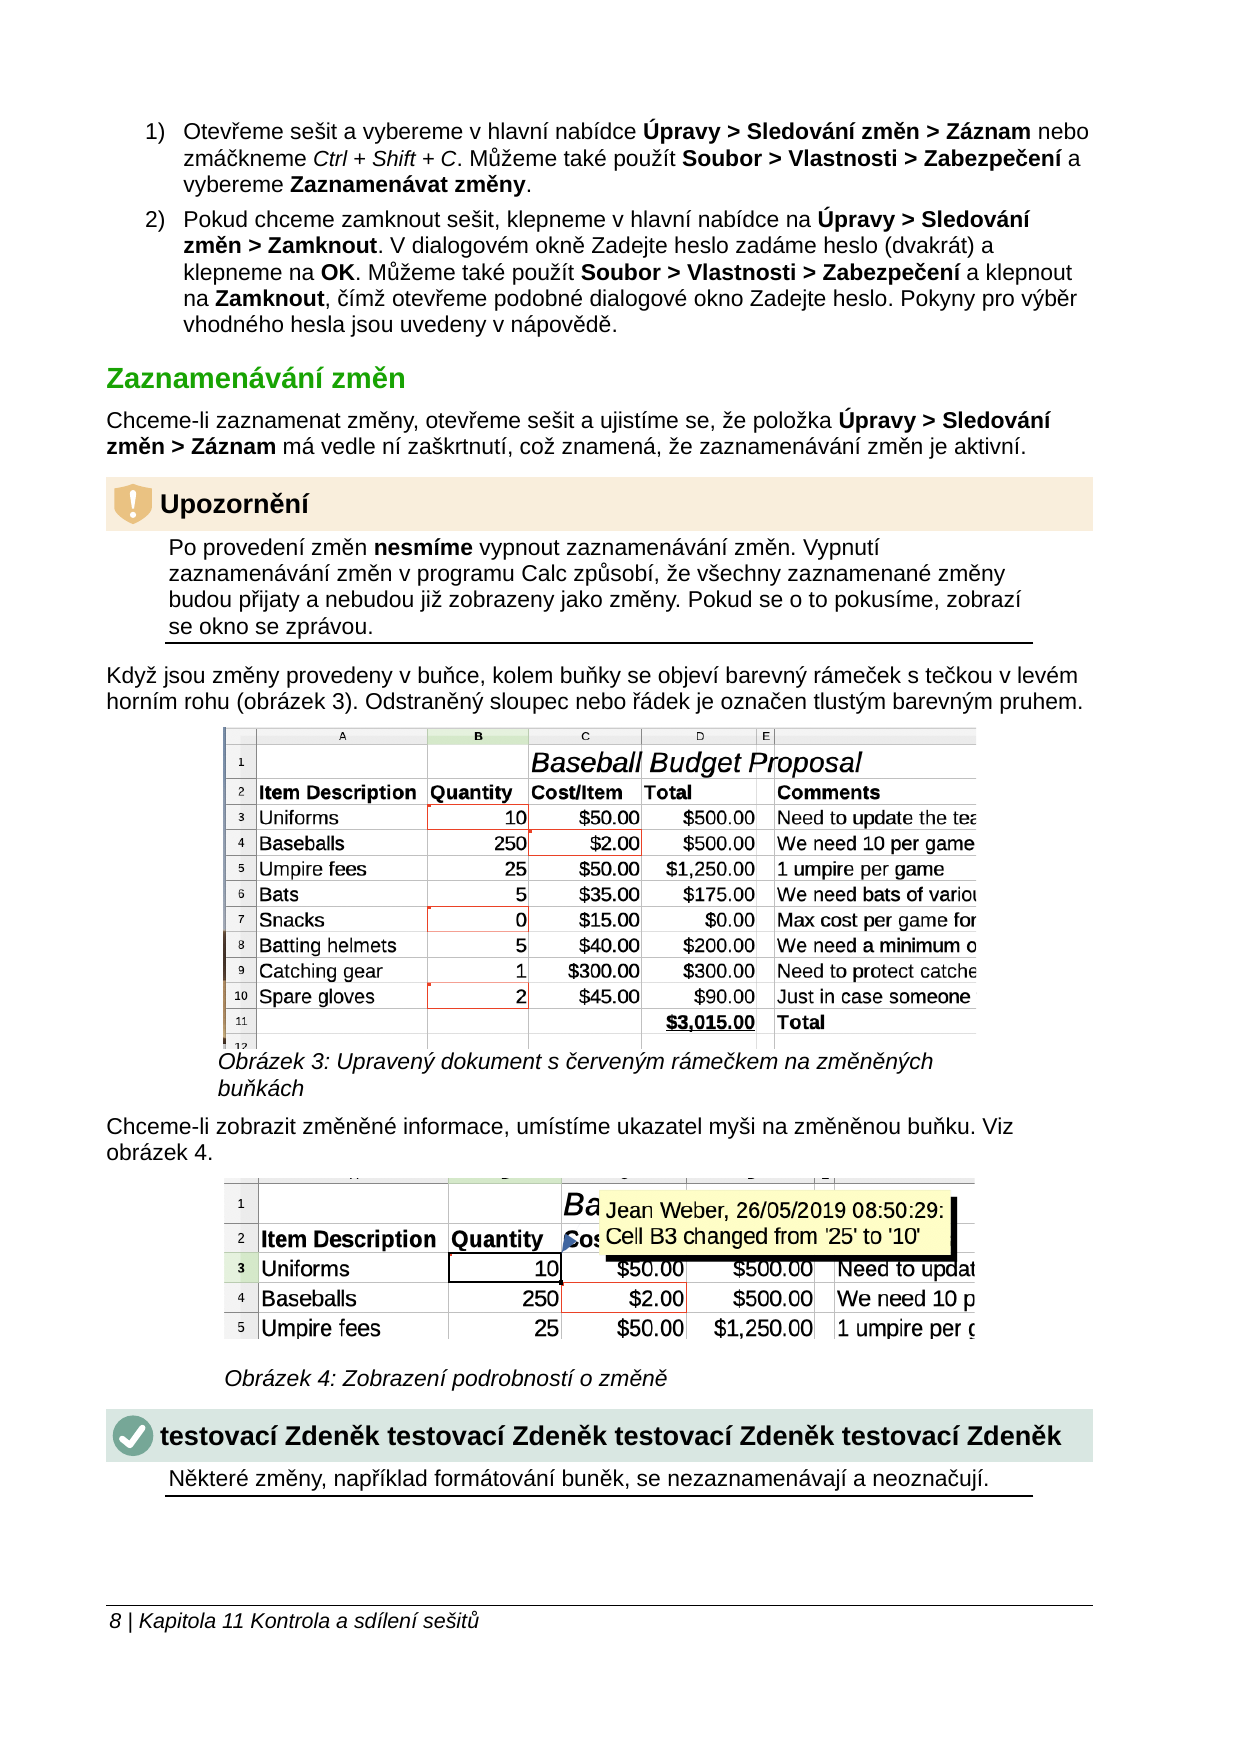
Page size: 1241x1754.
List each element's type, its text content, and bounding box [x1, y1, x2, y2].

list Pokud chceme zamknout sešit, klepneme v hlavní nabídce na Úpravy > Sledování změn > Zamknout. V dialogovém okně Zadejte heslo zadáme heslo (dvakrát) a klepneme na OK. Můžeme také použít Soubor > Vlastnosti > Zabezpečení a klepnout na Zamknout, čímž otevřeme podobné dialogové okno Zadejte heslo. Pokyny pro výběr vhodného hesla jsou uvedeny v nápovědě. [165, 206, 1093, 338]
subtitle Upozornění [106, 477, 1093, 531]
text Když jsou změny provedeny v buňce, kolem buňky se objeví barevný rámeček s tečkou v levém horním rohu (obrázek 3). Odstraněný sloupec nebo řádek je označen tlustým barevným pruhem. [106, 662, 1093, 714]
list Chceme-li zaznamenat změny, otevřeme sešit a ujistíme se, že položka Úpravy > Sledování změn > Záznam má vedle ní zaškrtnutí, což znamená, že zaznamenávání změn je aktivní. [106, 407, 1093, 459]
subtitle testovací Zdeněk testovací Zdeněk testovací Zdeněk testovací Zdeněk [106, 1409, 1093, 1462]
text Po provedení změn nesmíme vypnout zaznamenávání změn. Vypnutí zaznamenávání změn v programu Calc způsobí, že všechny zaznamenané změny budou přijaty a nebudou již zobrazeny jako změny. Pokud se o to pokusíme, zobrazí se okno se zprávou. [165, 531, 1033, 642]
subtitle Zaznamenávání změn [106, 361, 1093, 395]
list Otevřeme sešit a vybereme v hlavní nabídce Úpravy > Sledování změn > Záznam nebo zmáčkneme Ctrl + Shift + C. Můžeme také použít Soubor > Vlastnosti > Zabezpečení a vybereme Zaznamenávat změny. [165, 118, 1093, 197]
picture [224, 1178, 975, 1339]
text Chceme-li zobrazit změněné informace, umístíme ukazatel myši na změněnou buňku. Viz obrázek 4. [106, 1113, 1093, 1166]
text Obrázek 3: Upravený dokument s červeným rámečkem na změněných buňkách [218, 727, 981, 1101]
text Některé změny, například formátování buněk, se nezaznamenávají a neoznačují. [165, 1462, 1033, 1495]
text Obrázek 4: Zobrazení podrobností o změně [224, 1339, 975, 1391]
picture [223, 727, 977, 1049]
